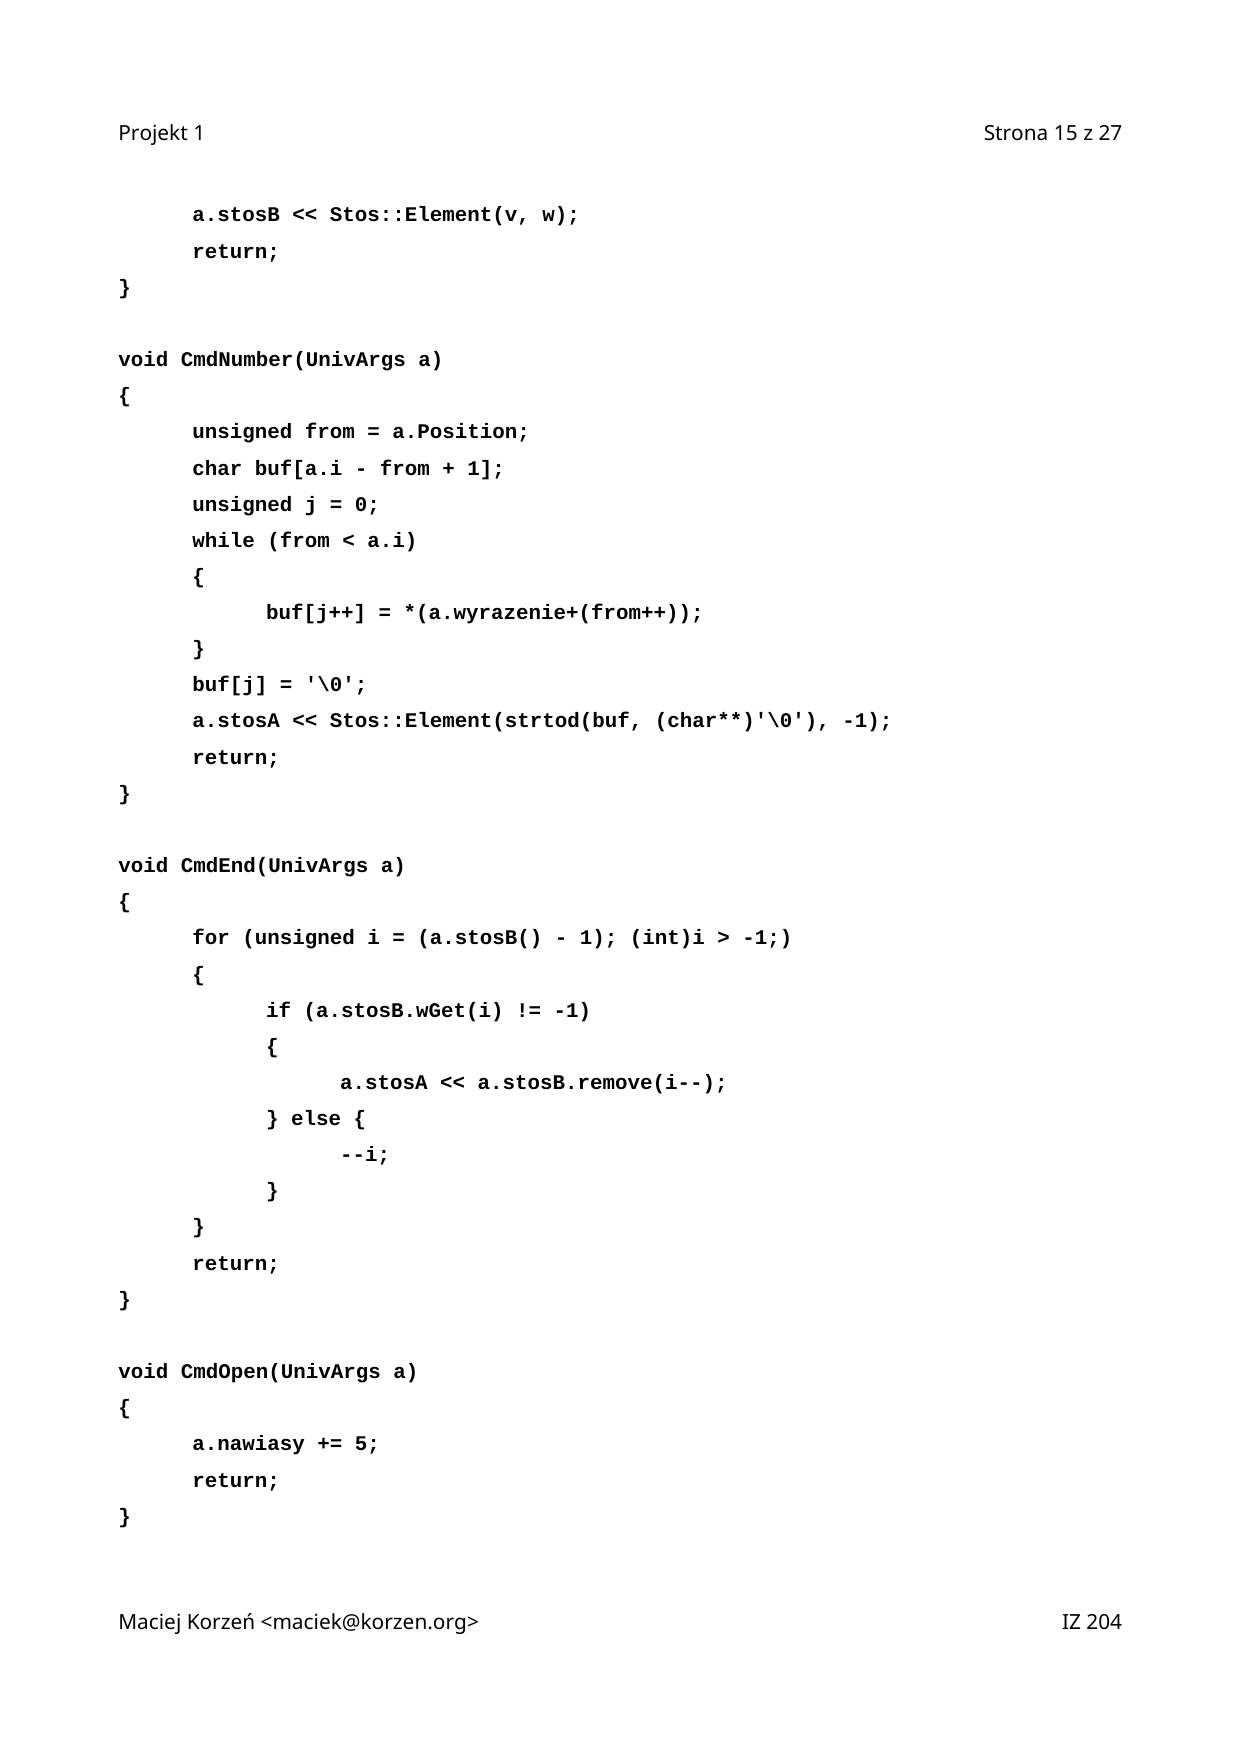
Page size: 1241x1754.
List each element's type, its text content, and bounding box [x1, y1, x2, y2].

text { [118, 963, 1122, 987]
text return; [118, 747, 1122, 770]
text return; [118, 1469, 1122, 1493]
text a.nawiasy += 5; [118, 1433, 1122, 1457]
text } [118, 1289, 1122, 1312]
text void CmdNumber(UnivArgs a) [118, 349, 1122, 373]
text for (unsigned i = (a.stosB() - 1); (int)i > -1;) [118, 927, 1122, 951]
text { [118, 891, 1122, 915]
text unsigned from = a.Position; [118, 421, 1122, 445]
text } [118, 1217, 1122, 1240]
text } [118, 1506, 1122, 1529]
text if (a.stosB.wGet(i) != -1) [118, 1000, 1122, 1023]
text void CmdOpen(UnivArgs a) [118, 1361, 1122, 1385]
text { [118, 566, 1122, 589]
text } else { [118, 1108, 1122, 1132]
text void CmdEnd(UnivArgs a) [118, 855, 1122, 879]
text } [118, 638, 1122, 662]
text return; [118, 1253, 1122, 1276]
text unsigned j = 0; [118, 494, 1122, 517]
text --i; [118, 1144, 1122, 1168]
text buf[j] = '\0'; [118, 674, 1122, 698]
text buf[j++] = *(a.wyrazenie+(from++)); [118, 602, 1122, 626]
text while (from < a.i) [118, 530, 1122, 553]
text { [118, 385, 1122, 409]
text a.stosA << Stos::Element(strtod(buf, (char**)'\0'), -1); [118, 711, 1122, 734]
text { [118, 1036, 1122, 1059]
text return; [118, 241, 1122, 264]
text char buf[a.i - from + 1]; [118, 457, 1122, 481]
text { [118, 1397, 1122, 1421]
text } [118, 277, 1122, 300]
text } [118, 783, 1122, 806]
text a.stosB << Stos::Element(v, w); [118, 204, 1122, 228]
text a.stosA << a.stosB.remove(i--); [118, 1072, 1122, 1096]
text } [118, 1180, 1122, 1204]
